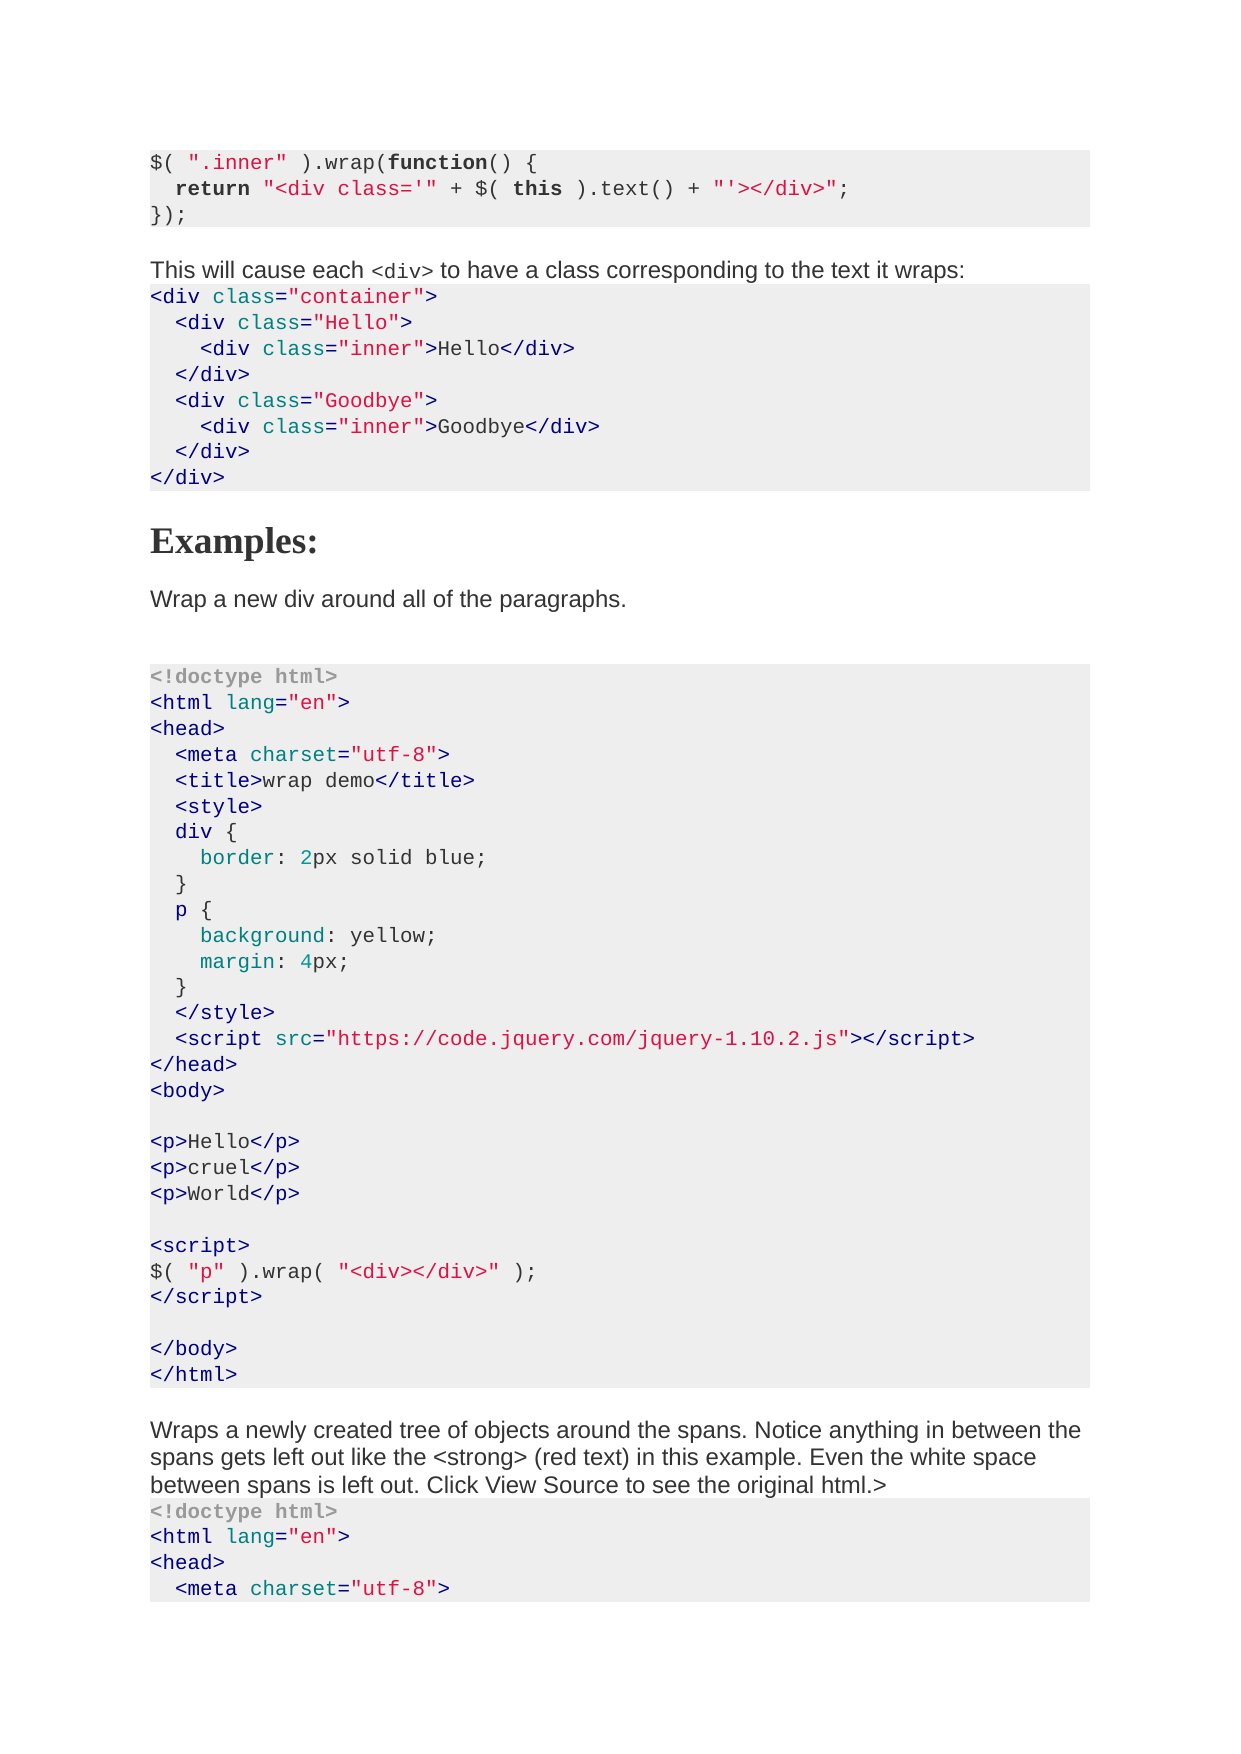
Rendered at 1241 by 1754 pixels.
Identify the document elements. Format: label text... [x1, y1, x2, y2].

text <div class="inner">Goodbye</div> [150, 413, 1090, 439]
text <meta charset="utf-8"> [150, 1576, 1090, 1602]
text <script> [150, 1233, 1090, 1258]
text background: yellow; [150, 923, 1090, 948]
text } [150, 974, 1090, 1000]
text Wrap a new div around all of the paragraphs. [150, 578, 1090, 613]
text margin: 4px; [150, 948, 1090, 974]
text $( ".inner" ).wrap(function() { [150, 150, 1090, 176]
text <html lang="en"> [150, 1524, 1090, 1550]
text <p>World</p> [150, 1181, 1090, 1207]
text </script> [150, 1284, 1090, 1310]
text </style> [150, 1000, 1090, 1026]
text <head> [150, 1550, 1090, 1576]
subtitle Examples: [150, 519, 1090, 562]
text <html lang="en"> [150, 690, 1090, 716]
text border: 2px solid blue; [150, 845, 1090, 871]
text </div> [150, 439, 1090, 465]
text <!doctype html> [150, 1498, 1090, 1524]
text <div class="Goodbye"> [150, 388, 1090, 413]
text </div> [150, 465, 1090, 491]
text return "<div class='" + $( this ).text() + "'></div>"; [150, 176, 1090, 202]
text </body> [150, 1336, 1090, 1362]
text <style> [150, 793, 1090, 819]
text <div class="container"> [150, 284, 1090, 310]
text <title>wrap demo</title> [150, 768, 1090, 793]
text p { [150, 897, 1090, 923]
text </html> [150, 1362, 1090, 1388]
text <body> [150, 1078, 1090, 1103]
text }); [150, 202, 1090, 227]
text <div class="inner">Hello</div> [150, 336, 1090, 362]
text div { [150, 819, 1090, 845]
text This will cause each <div> to have a class corresponding to the text it wraps: [150, 256, 1090, 284]
text <meta charset="utf-8"> [150, 742, 1090, 768]
text } [150, 871, 1090, 897]
text <p>cruel</p> [150, 1155, 1090, 1181]
text $( "p" ).wrap( "<div></div>" ); [150, 1258, 1090, 1284]
text <head> [150, 716, 1090, 742]
text <!doctype html> [150, 664, 1090, 690]
text <script src="https://code.jquery.com/jquery-1.10.2.js"></script> [150, 1026, 1090, 1052]
text Wraps a newly created tree of objects around the spans. Notice anything in between the spans gets left out like the <strong> (red text) in this example. Even the white space between spans is left out. Click View Source to see the original html.> [150, 1416, 1090, 1498]
text </head> [150, 1052, 1090, 1078]
text <p>Hello</p> [150, 1129, 1090, 1155]
text </div> [150, 362, 1090, 388]
text <div class="Hello"> [150, 310, 1090, 336]
